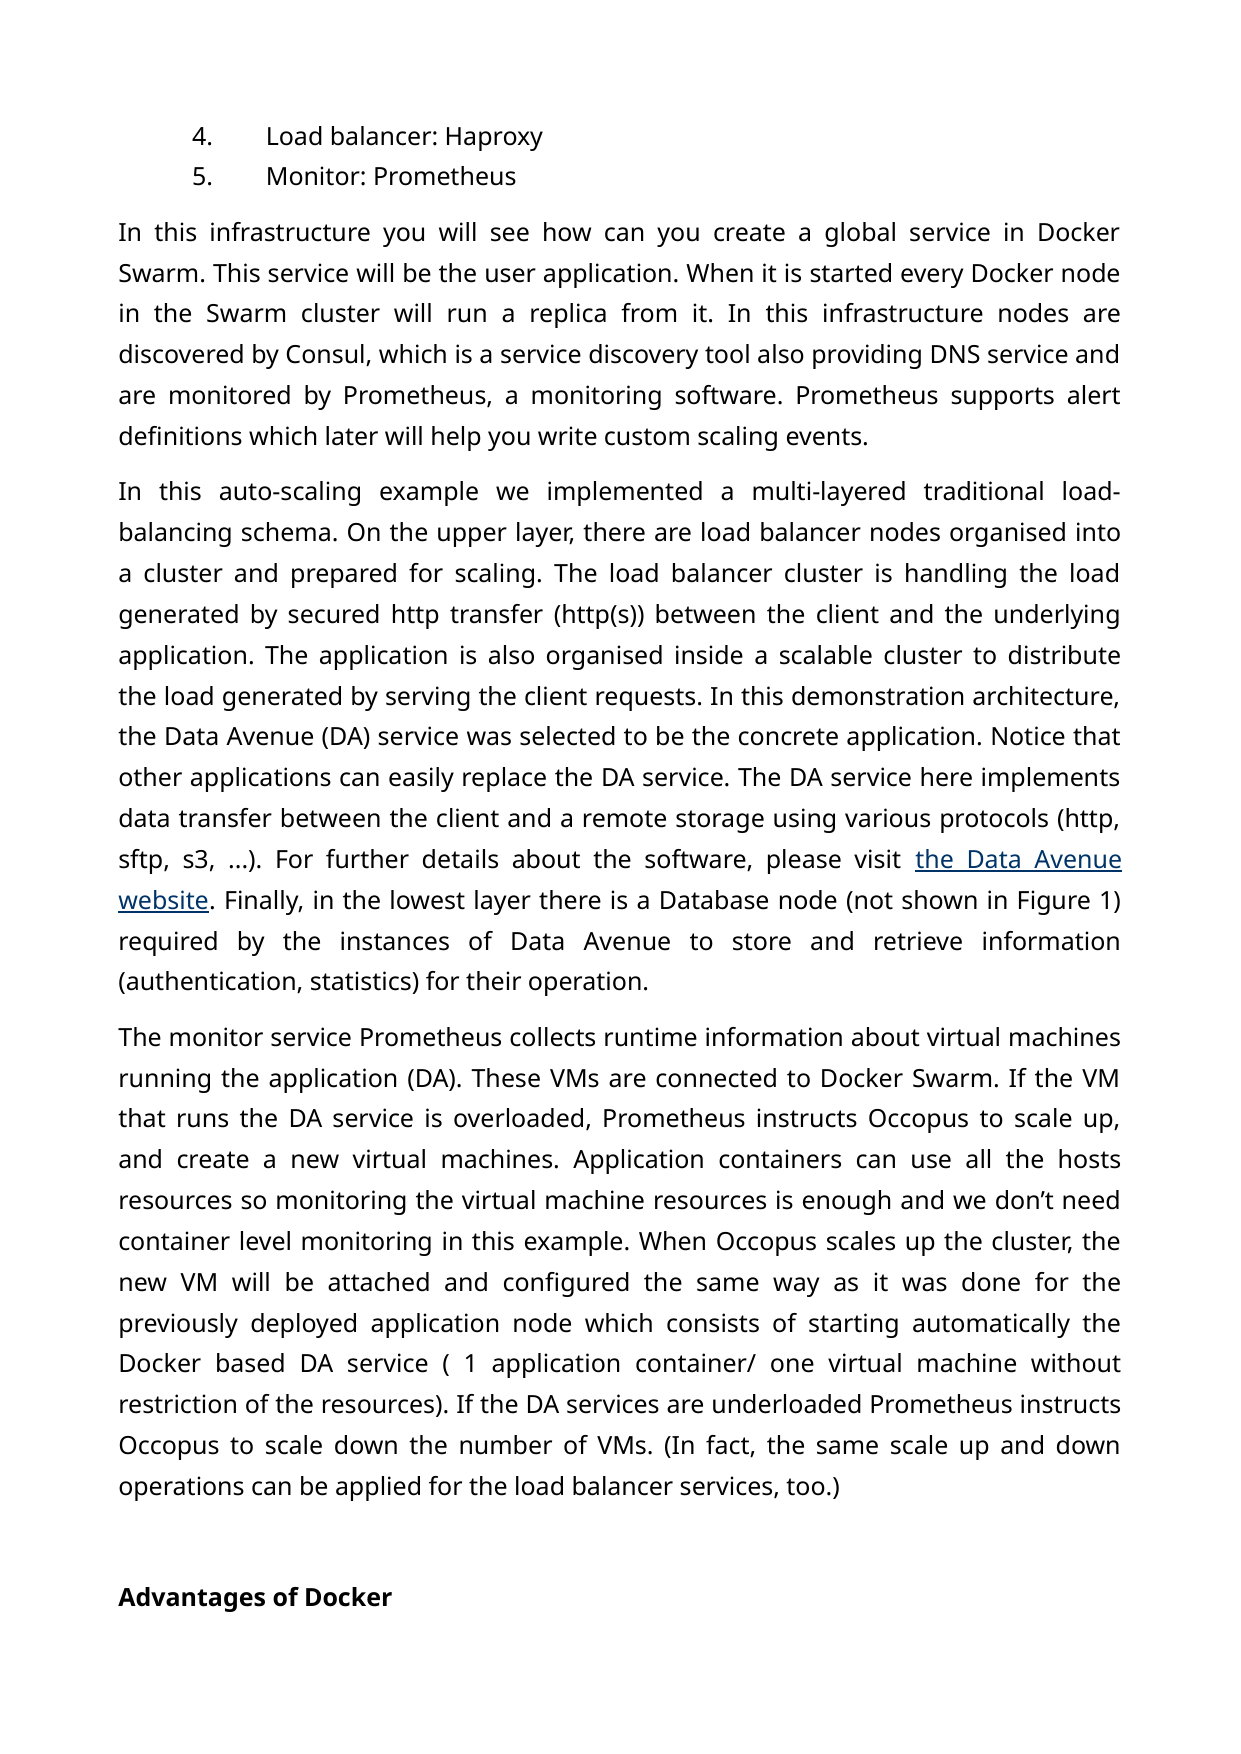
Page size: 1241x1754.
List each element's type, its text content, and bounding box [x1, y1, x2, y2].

text In this infrastructure you will see how can you create a global service in Docker Swarm. This service will be the user application. When it is started every Docker node in the Swarm cluster will run a replica from it. In this infrastructure nodes are discovered by Consul, which is a service discovery tool also providing DNS service and are monitored by Prometheus, a monitoring software. Prometheus supports alert definitions which later will help you write custom scaling events. [118, 214, 1122, 453]
text The monitor service Prometheus collects runtime information about virtual machines running the application (DA). These VMs are connected to Docker Swarm. If the VM that runs the DA service is overloaded, Prometheus instructs Occopus to scale up, and create a new virtual machines. Application containers can use all the hosts resources so monitoring the virtual machine resources is enough and we don’t need container level monitoring in this example. When Occopus scales up the cluster, the new VM will be attached and configured the same way as it was done for the previously deployed application node which consists of starting automatically the Docker based DA service ( 1 application container/ one virtual machine without restriction of the resources). If the DA services are underloaded Prometheus instructs Occopus to scale down the number of VMs. (In fact, the same scale up and down operations can be applied for the load balancer services, too.) [118, 1019, 1122, 1503]
list Load balancer: Haproxy [192, 118, 1122, 152]
text In this auto-scaling example we implemented a multi-layered traditional load-balancing schema. On the upper layer, there are load balancer nodes organised into a cluster and prepared for scaling. The load balancer cluster is handling the load generated by secured http transfer (http(s)) between the client and the underlying application. The application is also organised inside a scalable cluster to distribute the load generated by serving the client requests. In this demonstration architecture, the Data Avenue (DA) service was selected to be the concrete application. Notice that other applications can easily replace the DA service. The DA service here implements data transfer between the client and a remote storage using various protocols (http, sftp, s3, ...). For further details about the software, please visit the Data Avenue website. Finally, in the lowest layer there is a Database node (not shown in Figure 1) required by the instances of Data Avenue to store and retrieve information (authentication, statistics) for their operation. [118, 474, 1122, 998]
list Monitor: Prometheus [192, 159, 1122, 193]
text Advantages of Docker [118, 1579, 1122, 1613]
